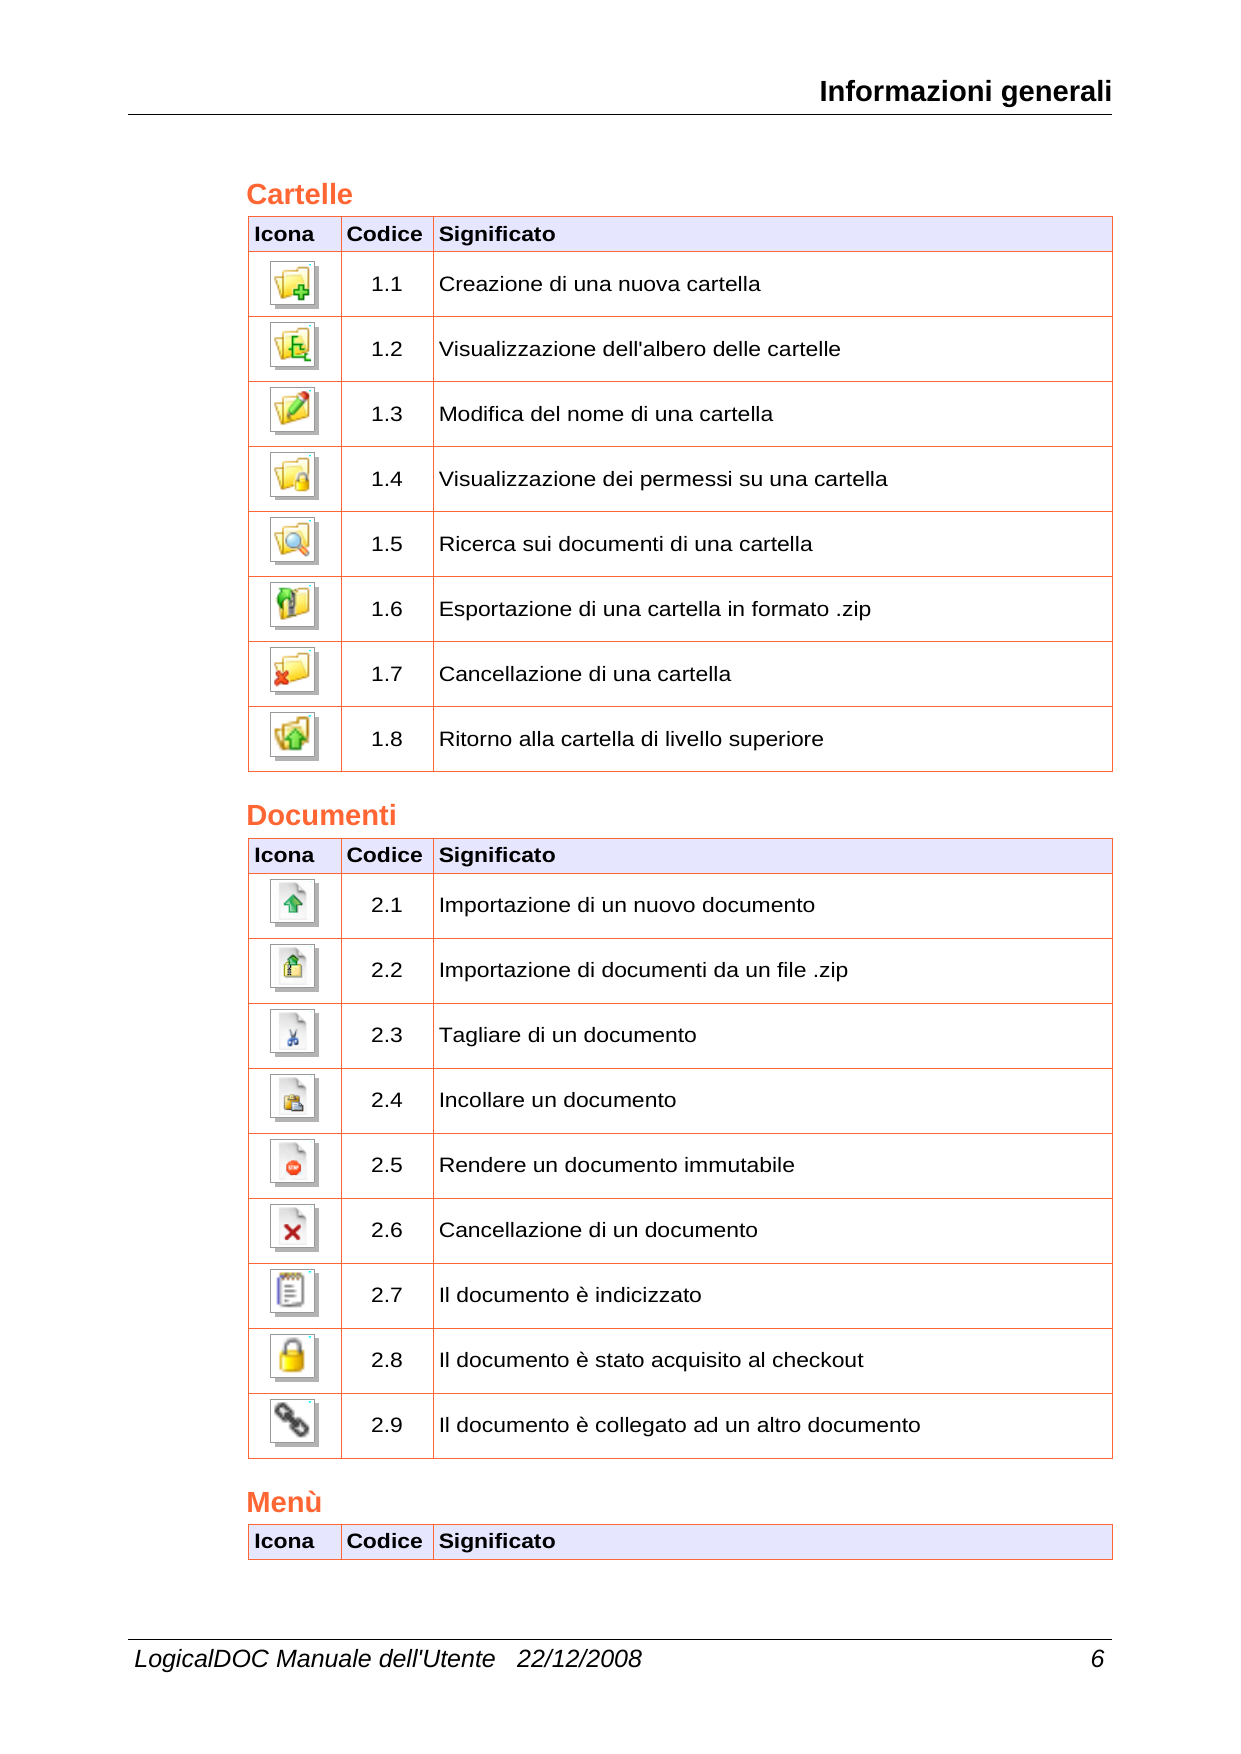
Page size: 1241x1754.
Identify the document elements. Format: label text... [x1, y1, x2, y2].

table_cell 1.2 [342, 317, 433, 381]
picture [273, 946, 312, 985]
table_cell Importazione di un nuovo documento [434, 874, 1112, 938]
table_cell [249, 447, 341, 511]
picture [273, 264, 311, 302]
picture [273, 1011, 312, 1050]
table_header Codice [342, 217, 433, 251]
table_cell 1.1 [342, 252, 433, 316]
table_header Significato [434, 217, 1112, 251]
table_header Icona [249, 839, 341, 873]
table_cell [249, 874, 341, 938]
table_cell [249, 1329, 341, 1393]
table_cell Creazione di una nuova cartella [434, 252, 1112, 316]
table_cell [249, 1199, 341, 1263]
picture [273, 1336, 312, 1375]
picture [273, 390, 311, 428]
table_cell Ricerca sui documenti di una cartella [434, 512, 1112, 576]
table_cell 2.3 [342, 1004, 433, 1068]
table_header Significato [434, 839, 1112, 873]
table_cell [249, 382, 341, 446]
table_cell [249, 1394, 341, 1458]
table_cell Incollare un documento [434, 1069, 1112, 1133]
table_cell Cancellazione di una cartella [434, 642, 1112, 706]
table_cell [249, 939, 341, 1003]
table_cell 1.3 [342, 382, 433, 446]
subtitle Cartelle [246, 178, 1112, 211]
table_cell 1.6 [342, 577, 433, 641]
picture [273, 325, 311, 363]
table_cell Il documento è indicizzato [434, 1264, 1112, 1328]
picture [273, 1206, 312, 1245]
subtitle Menù [246, 1486, 1112, 1518]
picture [273, 585, 311, 623]
table_cell Visualizzazione dell'albero delle cartelle [434, 317, 1112, 381]
table_cell 2.8 [342, 1329, 433, 1393]
table_cell [249, 1004, 341, 1068]
picture [273, 1271, 312, 1310]
table_cell [249, 1069, 341, 1133]
table_cell Il documento è collegato ad un altro documento [434, 1394, 1112, 1458]
table_cell 1.8 [342, 707, 433, 771]
table_cell [249, 512, 341, 576]
table_cell 1.4 [342, 447, 433, 511]
table_cell Esportazione di una cartella in formato .zip [434, 577, 1112, 641]
picture [273, 455, 311, 493]
table_cell 1.5 [342, 512, 433, 576]
table_cell 2.9 [342, 1394, 433, 1458]
subtitle Documenti [246, 799, 1112, 832]
table_cell [249, 577, 341, 641]
table_cell Cancellazione di un documento [434, 1199, 1112, 1263]
table_cell Ritorno alla cartella di livello superiore [434, 707, 1112, 771]
table_header Codice [342, 839, 433, 873]
table_cell [249, 317, 341, 381]
table_cell Tagliare di un documento [434, 1004, 1112, 1068]
table_header Codice [342, 1525, 433, 1559]
table_cell Il documento è stato acquisito al checkout [434, 1329, 1112, 1393]
table_cell 2.2 [342, 939, 433, 1003]
picture [273, 881, 312, 920]
picture [273, 715, 312, 753]
table_cell 2.7 [342, 1264, 433, 1328]
picture [273, 1401, 312, 1440]
table_cell Modifica del nome di una cartella [434, 382, 1112, 446]
table_cell Visualizzazione dei permessi su una cartella [434, 447, 1112, 511]
table_cell [249, 1134, 341, 1198]
table_header Significato [434, 1525, 1112, 1559]
table_cell [249, 1264, 341, 1328]
table_cell Importazione di documenti da un file .zip [434, 939, 1112, 1003]
table_cell [249, 642, 341, 706]
picture [273, 520, 311, 558]
picture [273, 1141, 312, 1180]
table_cell Rendere un documento immutabile [434, 1134, 1112, 1198]
table_cell [249, 252, 341, 316]
table_cell 2.5 [342, 1134, 433, 1198]
table_cell [249, 707, 341, 771]
table_cell 2.4 [342, 1069, 433, 1133]
table_cell 2.6 [342, 1199, 433, 1263]
table_cell 1.7 [342, 642, 433, 706]
table_header Icona [249, 1525, 341, 1559]
table_header Icona [249, 217, 341, 251]
picture [273, 1076, 312, 1115]
picture [273, 650, 311, 688]
table_cell 2.1 [342, 874, 433, 938]
